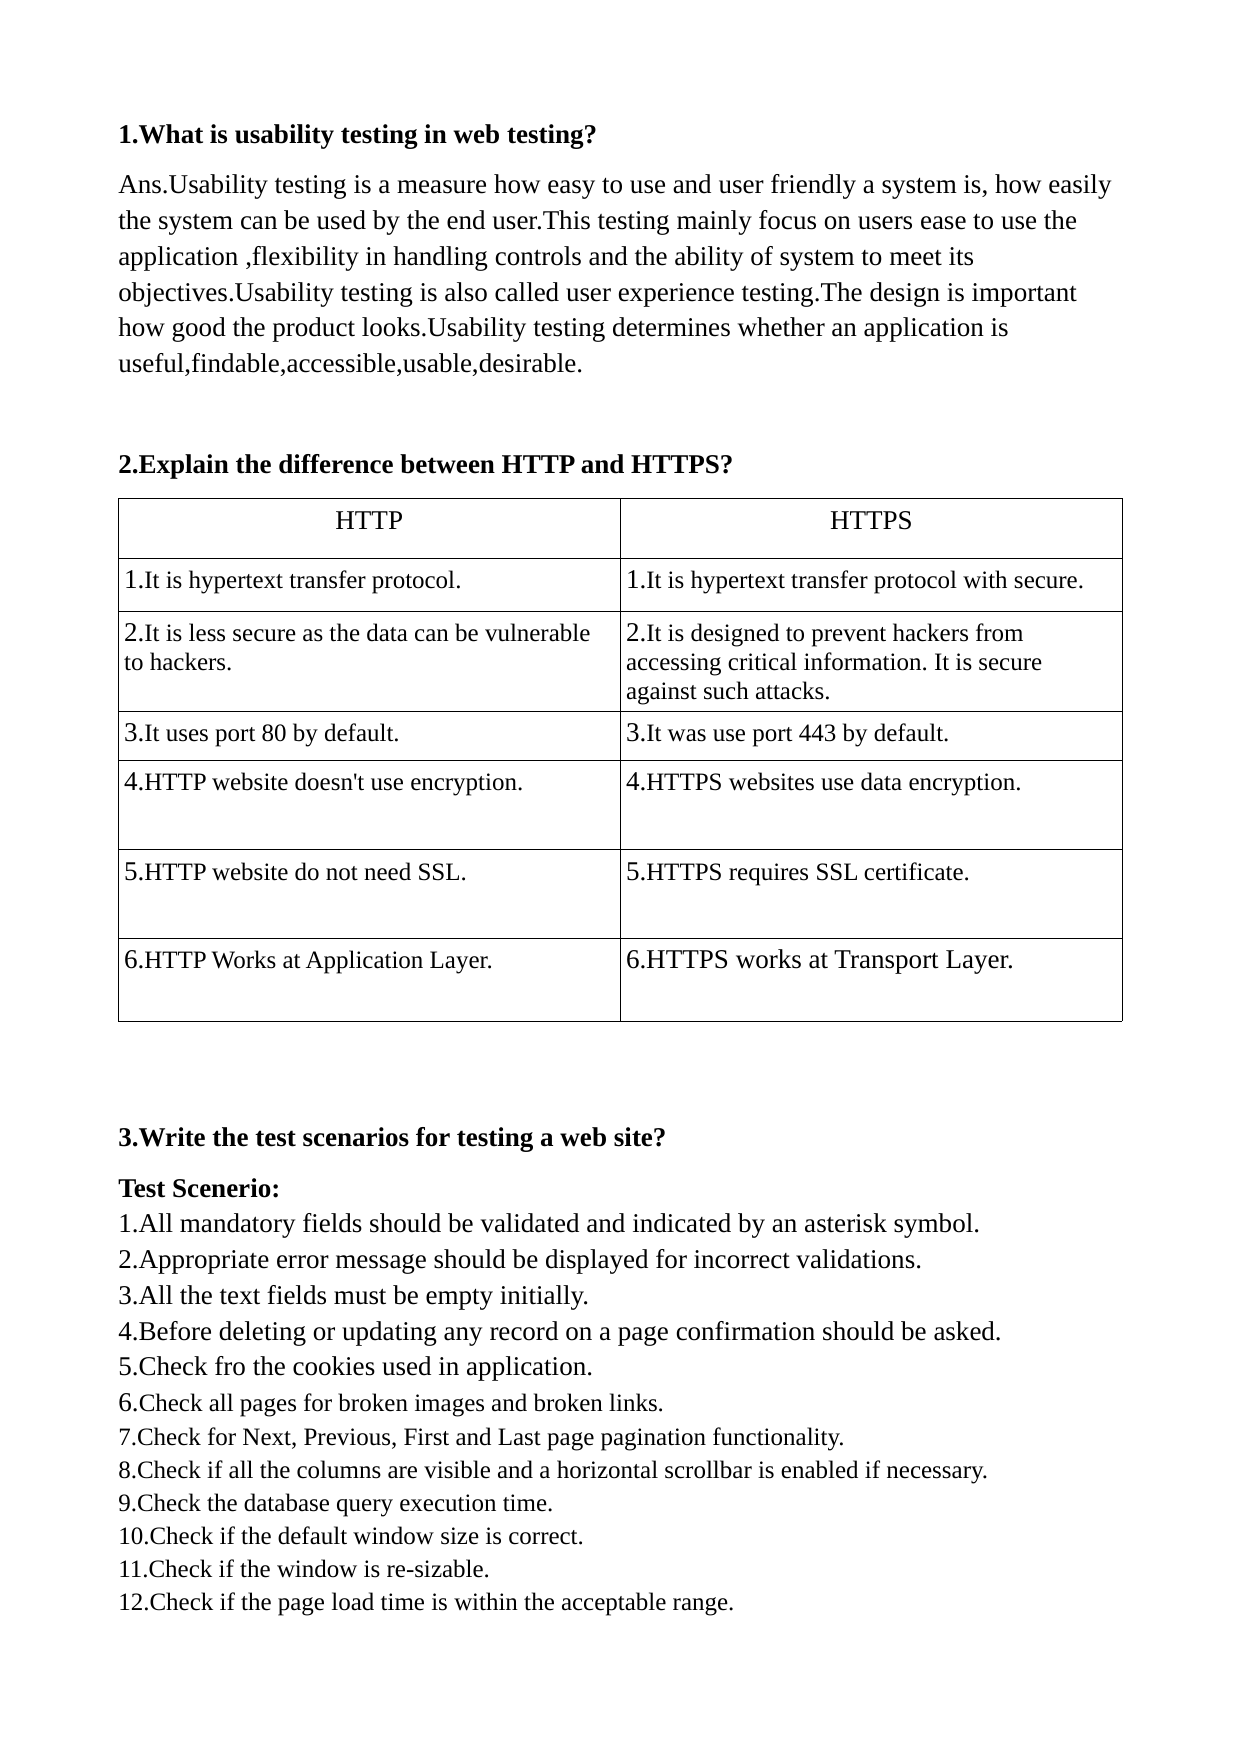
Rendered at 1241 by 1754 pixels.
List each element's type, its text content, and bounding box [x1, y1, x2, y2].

table_cell 4.HTTP website doesn't use encryption. [119, 761, 620, 849]
text 12.Check if the page load time is within the acceptable range. [118, 1587, 1122, 1616]
table_cell 2.It is less secure as the data can be vulnerable to hackers. [119, 612, 620, 711]
table_cell 1.It is hypertext transfer protocol with secure. [621, 559, 1122, 611]
table_cell 4.HTTPS websites use data encryption. [621, 761, 1122, 849]
table_cell 3.It was use port 443 by default. [621, 712, 1122, 760]
text 7.Check for Next, Previous, First and Last page pagination functionality. [118, 1422, 1122, 1451]
text 9.Check the database query execution time. [118, 1488, 1122, 1517]
text 6.Check all pages for broken images and broken links. [118, 1386, 1122, 1417]
table_header HTTPS [621, 499, 1122, 557]
text 3.All the text fields must be empty initially. [118, 1279, 1122, 1310]
table_cell 6.HTTPS works at Transport Layer. [621, 939, 1122, 1021]
text 2.Explain the difference between HTTP and HTTPS? [118, 448, 1122, 479]
text 2.Appropriate error message should be displayed for incorrect validations. [118, 1243, 1122, 1274]
text Ans.Usability testing is a measure how easy to use and user friendly a system is, how easily the system can be used by the end user.This testing mainly focus on users ease to use the application ,flexibility in handling controls and the ability of system to meet its objectives.Usability testing is also called user experience testing.The design is important how good the product looks.Usability testing determines whether an application is useful,findable,accessible,usable,desirable. [118, 168, 1122, 378]
table_cell 5.HTTP website do not need SSL. [119, 850, 620, 938]
text 4.Before deleting or updating any record on a page confirmation should be asked. [118, 1314, 1122, 1346]
table_cell 2.It is designed to prevent hackers from accessing critical information. It is secure against such attacks. [621, 612, 1122, 711]
table_cell 1.It is hypertext transfer protocol. [119, 559, 620, 611]
table_header HTTP [119, 499, 620, 557]
text Test Scenerio: [118, 1172, 1122, 1203]
table_cell 6.HTTP Works at Application Layer. [119, 939, 620, 1021]
text 3.Write the test scenarios for testing a web site? [118, 1121, 1122, 1152]
table_cell 3.It uses port 80 by default. [119, 712, 620, 760]
text 11.Check if the window is re-sizable. [118, 1554, 1122, 1583]
text 5.Check fro the cookies used in application. [118, 1350, 1122, 1381]
text 10.Check if the default window size is correct. [118, 1521, 1122, 1549]
table_cell 5.HTTPS requires SSL certificate. [621, 850, 1122, 938]
text 8.Check if all the columns are visible and a horizontal scrollbar is enabled if necessary. [118, 1455, 1122, 1483]
text 1.All mandatory fields should be validated and indicated by an asterisk symbol. [118, 1207, 1122, 1238]
text 1.What is usability testing in web testing? [118, 118, 1122, 149]
